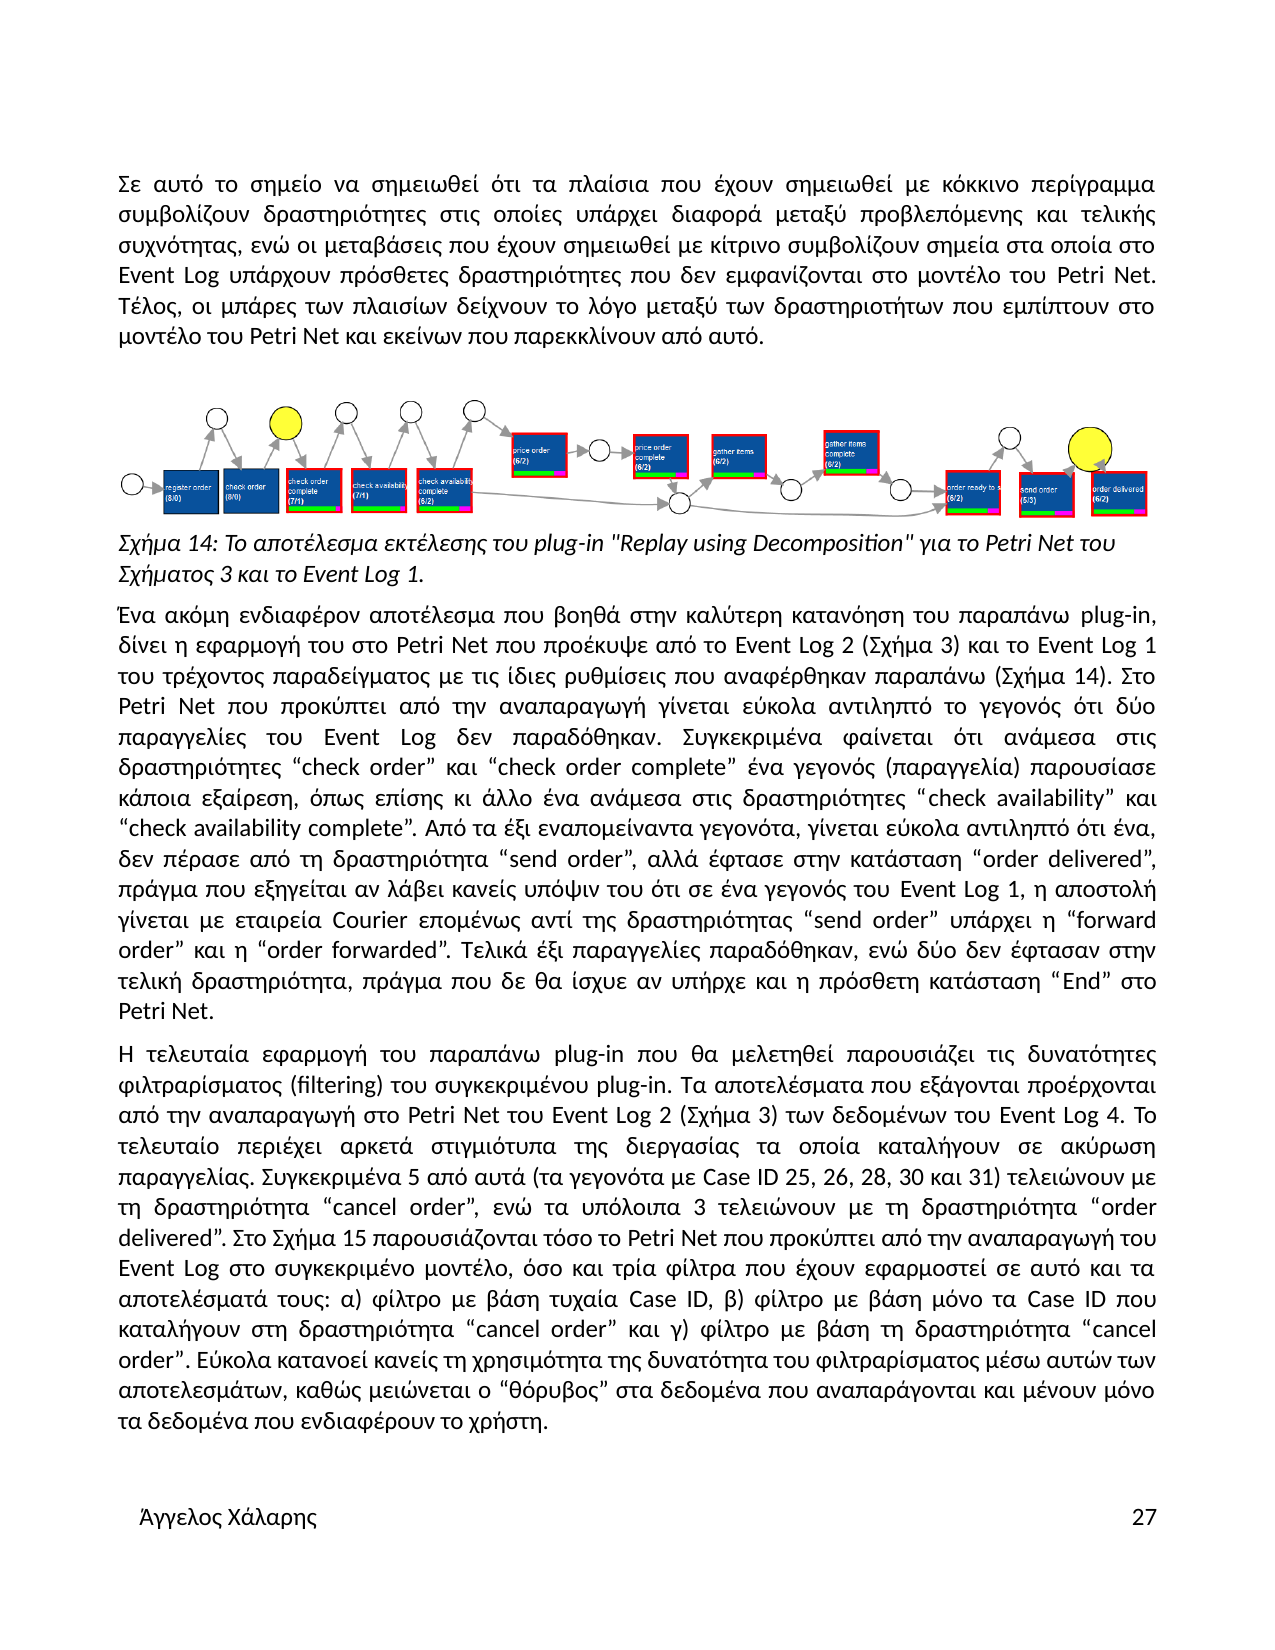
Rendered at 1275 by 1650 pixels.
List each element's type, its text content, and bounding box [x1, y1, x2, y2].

text Σχήμα 14: Το αποτέλεσμα εκτέλεσης του plug-in "Replay using Decomposition" για το Petri Net του Σχήματος 3 και το Event Log 1. [118, 528, 1157, 588]
text Σε αυτό το σημείο να σημειωθεί ότι τα πλαίσια που έχουν σημειωθεί με κόκκινο περίγραμμα συμβολίζουν δραστηριότητες στις οποίες υπάρχει διαφορά μεταξύ προβλεπόμενης και τελικής συχνότητας, ενώ οι μεταβάσεις που έχουν σημειωθεί με κίτρινο συμβολίζουν σημεία στα οποία στο Event Log υπάρχουν πρόσθετες δραστηριότητες που δεν εμφανίζονται στο μοντέλο του Petri Net. Τέλος, οι μπάρες των πλαισίων δείχνουν το λόγο μεταξύ των δραστηριοτήτων που εμπίπτουν στο μοντέλο του Petri Net και εκείνων που παρεκκλίνουν από αυτό. [118, 168, 1157, 351]
picture [118, 376, 1157, 528]
text Η τελευταία εφαρμογή του παραπάνω plug-in που θα μελετηθεί παρουσιάζει τις δυνατότητες φιλτραρίσματος (filtering) του συγκεκριμένου plug-in. Τα αποτελέσματα που εξάγονται προέρχονται από την αναπαραγωγή στο Petri Net του Event Log 2 (Σχήμα 3) των δεδομένων του Event Log 4. Το τελευταίο περιέχει αρκετά στιγμιότυπα της διεργασίας τα οποία καταλήγουν σε ακύρωση παραγγελίας. Συγκεκριμένα 5 από αυτά (τα γεγονότα με Case ID 25, 26, 28, 30 και 31) τελειώνουν με τη δραστηριότητα “cancel order”, ενώ τα υπόλοιπα 3 τελειώνουν με τη δραστηριότητα “order delivered”. Στο Σχήμα 15 παρουσιάζονται τόσο το Petri Net που προκύπτει από την αναπαραγωγή του Event Log στο συγκεκριμένο μοντέλο, όσο και τρία φίλτρα που έχουν εφαρμοστεί σε αυτό και τα αποτελέσματά τους: α) φίλτρο με βάση τυχαία Case ID, β) φίλτρο με βάση μόνο τα Case ID που καταλήγουν στη δραστηριότητα “cancel order” και γ) φίλτρο με βάση τη δραστηριότητα “cancel order”. Εύκολα κατανοεί κανείς τη χρησιμότητα της δυνατότητα του φιλτραρίσματος μέσω αυτών των αποτελεσμάτων, καθώς μειώνεται ο “θόρυβος” στα δεδομένα που αναπαράγονται και μένουν μόνο τα δεδομένα που ενδιαφέρουν το χρήστη. [118, 1038, 1157, 1435]
text Ένα ακόμη ενδιαφέρον αποτέλεσμα που βοηθά στην καλύτερη κατανόηση του παραπάνω plug-in, δίνει η εφαρμογή του στο Petri Net που προέκυψε από το Event Log 2 (Σχήμα 3) και το Event Log 1 του τρέχοντος παραδείγματος με τις ίδιες ρυθμίσεις που αναφέρθηκαν παραπάνω (Σχήμα 14). Στο Petri Net που προκύπτει από την αναπαραγωγή γίνεται εύκολα αντιληπτό το γεγονός ότι δύο παραγγελίες του Event Log δεν παραδόθηκαν. Συγκεκριμένα φαίνεται ότι ανάμεσα στις δραστηριότητες “check order” και “check order complete” ένα γεγονός (παραγγελία) παρουσίασε κάποια εξαίρεση, όπως επίσης κι άλλο ένα ανάμεσα στις δραστηριότητες “check availability” και “check availability complete”. Από τα έξι εναπομείναντα γεγονότα, γίνεται εύκολα αντιληπτό ότι ένα, δεν πέρασε από τη δραστηριότητα “send order”, αλλά έφτασε στην κατάσταση “order delivered”, πράγμα που εξηγείται αν λάβει κανείς υπόψιν του ότι σε ένα γεγονός του Event Log 1, η αποστολή γίνεται με εταιρεία Courier επομένως αντί της δραστηριότητας “send order” υπάρχει η “forward order” και η “order forwarded”. Τελικά έξι παραγγελίες παραδόθηκαν, ενώ δύο δεν έφτασαν στην τελική δραστηριότητα, πράγμα που δε θα ίσχυε αν υπήρχε και η πρόσθετη κατάσταση “End” στο Petri Net. [118, 588, 1157, 1026]
